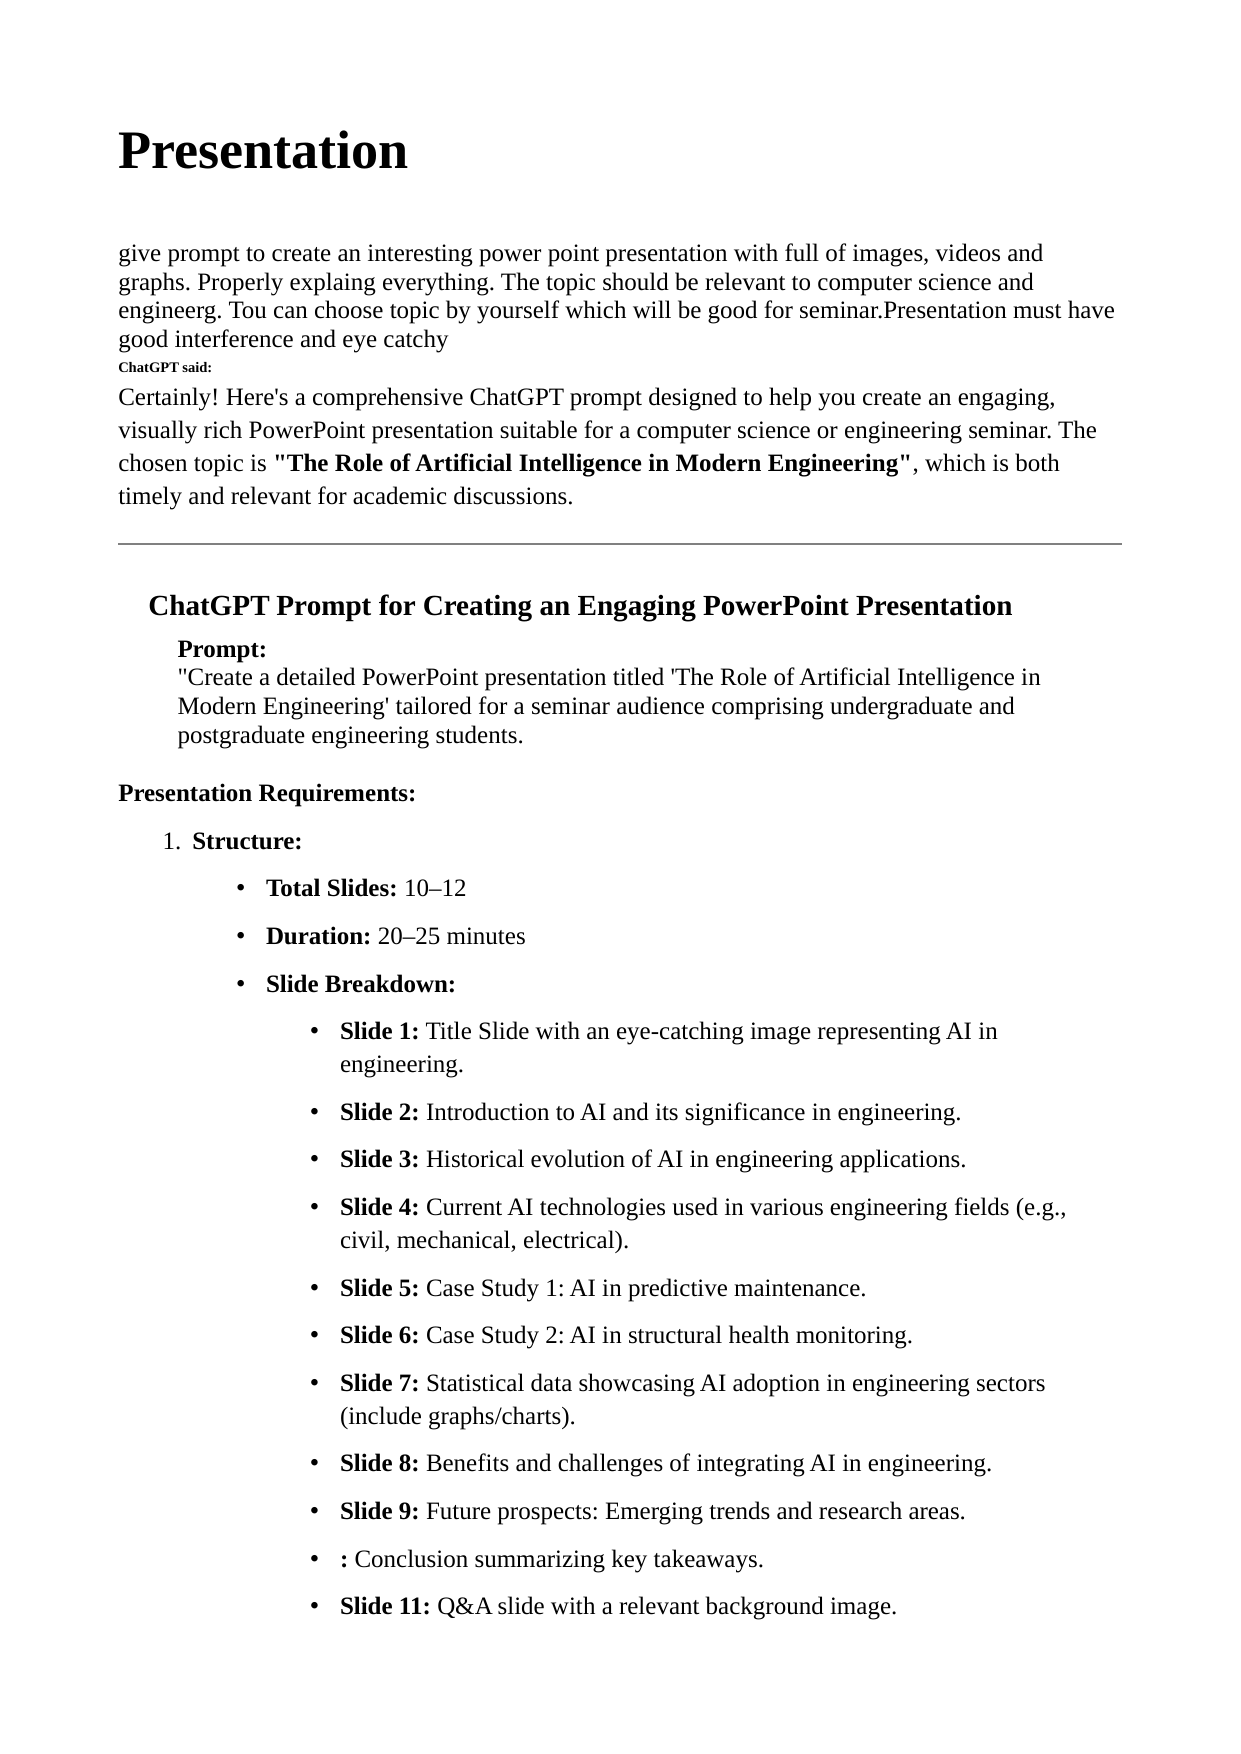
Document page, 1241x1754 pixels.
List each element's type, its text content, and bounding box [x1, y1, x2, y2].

list Slide 1: Title Slide with an eye-catching image representing AI in engineering. [310, 1016, 1122, 1078]
text Presentation [118, 118, 1122, 180]
list Slide 6: Case Study 2: AI in structural health monitoring. [310, 1320, 1122, 1349]
list Duration: 20–25 minutes [236, 921, 1122, 950]
list Slide 7: Statistical data showcasing AI adoption in engineering sectors (include graphs/charts). [310, 1368, 1122, 1430]
list Slide 11: Q&A slide with a relevant background image. [310, 1591, 1122, 1620]
list Slide 2: Introduction to AI and its significance in engineering. [310, 1097, 1122, 1126]
text Presentation Requirements: [118, 778, 1122, 807]
list : Conclusion summarizing key takeaways. [310, 1544, 1122, 1572]
list Slide 5: Case Study 1: AI in predictive maintenance. [310, 1273, 1122, 1301]
list Slide 4: Current AI technologies used in various engineering fields (e.g., civil, mechanical, electrical). [310, 1192, 1122, 1254]
text give prompt to create an interesting power point presentation with full of images, videos and graphs. Properly explaing everything. The topic should be relevant to computer science and engineerg. Tou can choose topic by yourself which will be good for seminar.Presentation must have good interference and eye catchy [118, 238, 1122, 353]
list Slide 9: Future prospects: Emerging trends and research areas. [310, 1496, 1122, 1525]
list Slide 3: Historical evolution of AI in engineering applications. [310, 1144, 1122, 1173]
list Structure: [162, 826, 1122, 854]
text Prompt: "Create a detailed PowerPoint presentation titled 'The Role of Artificial Intelligence in Modern Engineering' tailored for a seminar audience comprising undergraduate and postgraduate engineering students. [177, 634, 1063, 749]
list Slide Breakdown: [236, 969, 1122, 997]
list Total Slides: 10–12 [236, 873, 1122, 902]
text Certainly! Here's a comprehensive ChatGPT prompt designed to help you create an engaging, visually rich PowerPoint presentation suitable for a computer science or engineering seminar. The chosen topic is "The Role of Artificial Intelligence in Modern Engineering", which is both timely and relevant for academic discussions. [118, 382, 1122, 510]
subtitle 🎯 ChatGPT Prompt for Creating an Engaging PowerPoint Presentation [118, 588, 1122, 621]
subtitle ChatGPT said: [118, 359, 1122, 376]
list Slide 8: Benefits and challenges of integrating AI in engineering. [310, 1448, 1122, 1477]
